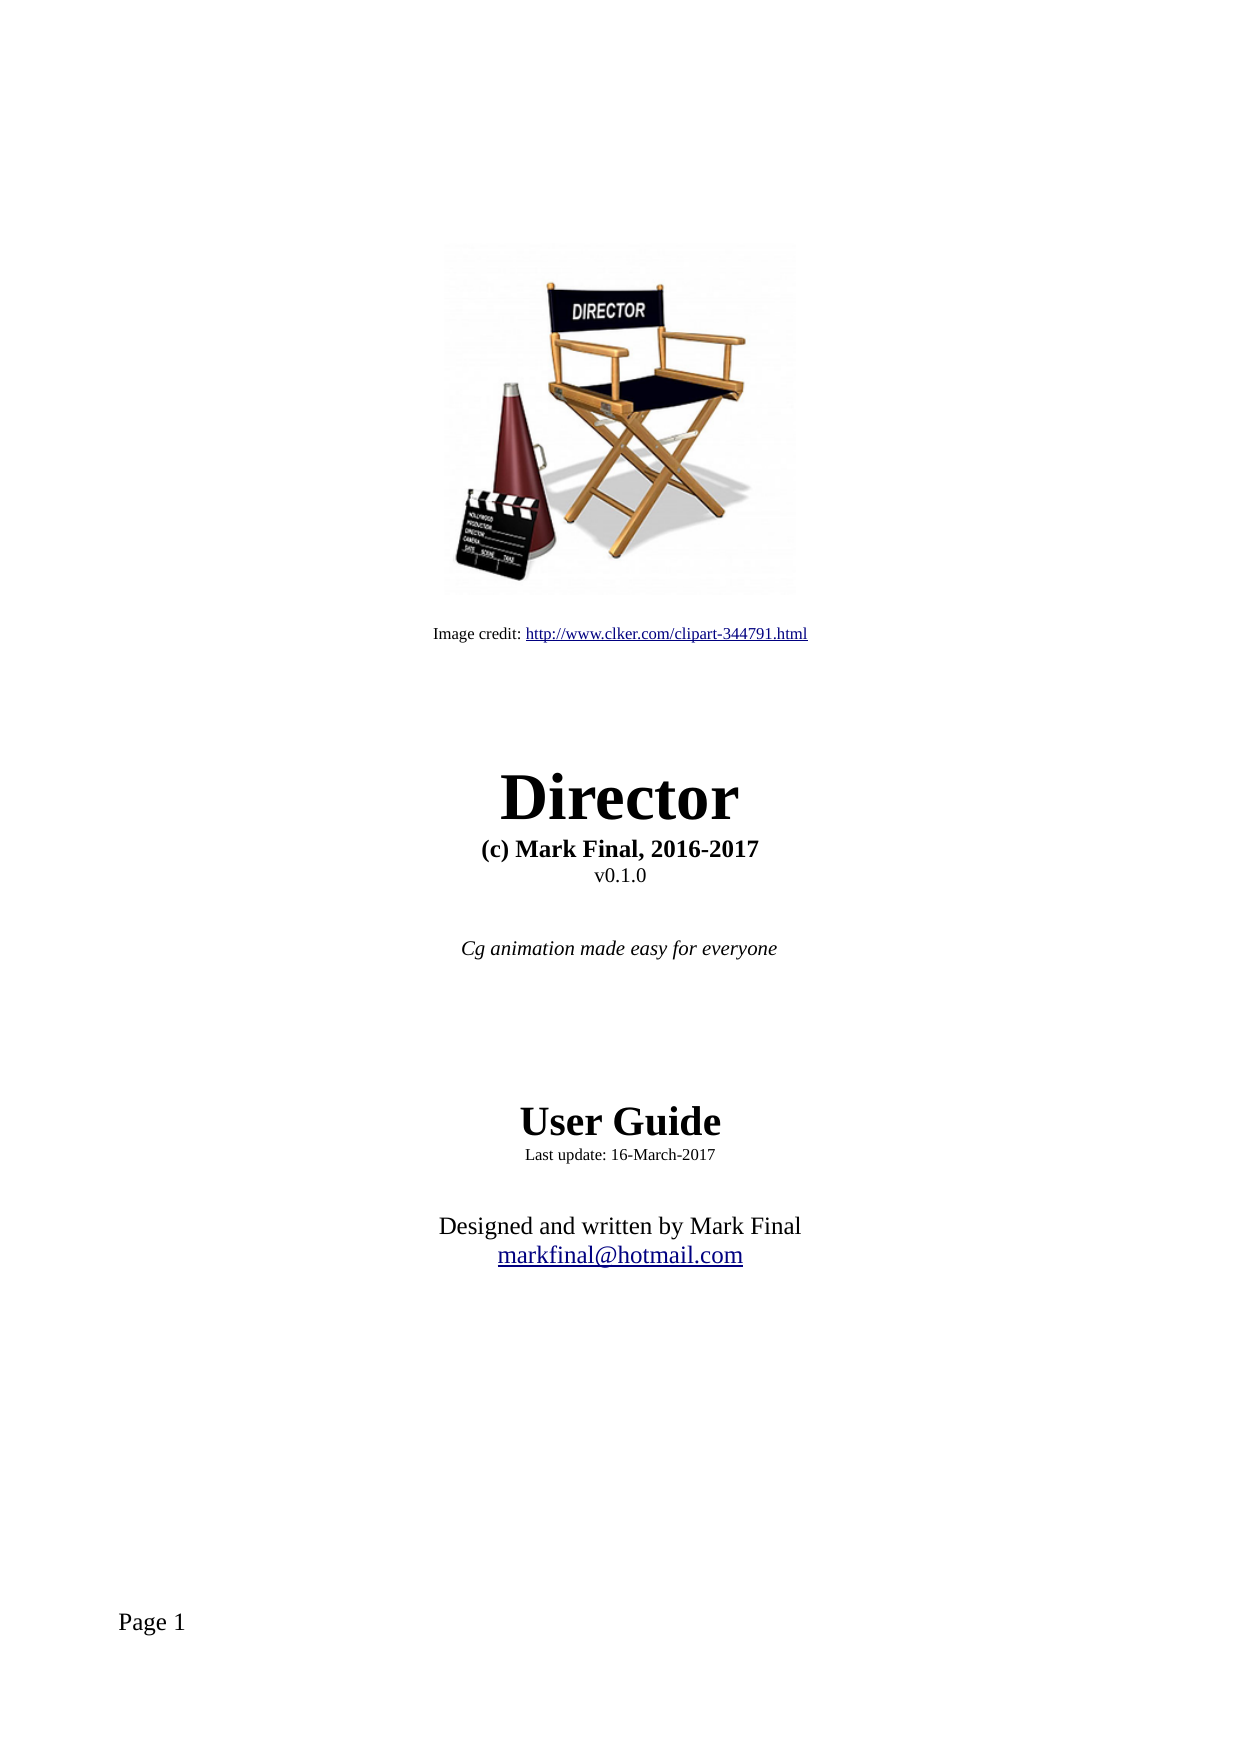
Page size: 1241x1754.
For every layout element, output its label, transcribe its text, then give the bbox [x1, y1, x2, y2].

text (c) Mark Final, 2016-2017 [118, 834, 1122, 863]
text Director [118, 758, 1122, 834]
text v0.1.0 [118, 863, 1122, 887]
text User Guide [118, 1096, 1122, 1144]
text markfinal@hotmail.com [118, 1240, 1122, 1269]
text Image credit: http://www.clker.com/clipart-344791.html [118, 623, 1122, 643]
text Last update: 16-March-2017 [118, 1144, 1122, 1163]
picture [444, 243, 796, 595]
text Designed and written by Mark Final [118, 1211, 1122, 1240]
text Cg animation made easy for everyone [118, 936, 1122, 960]
